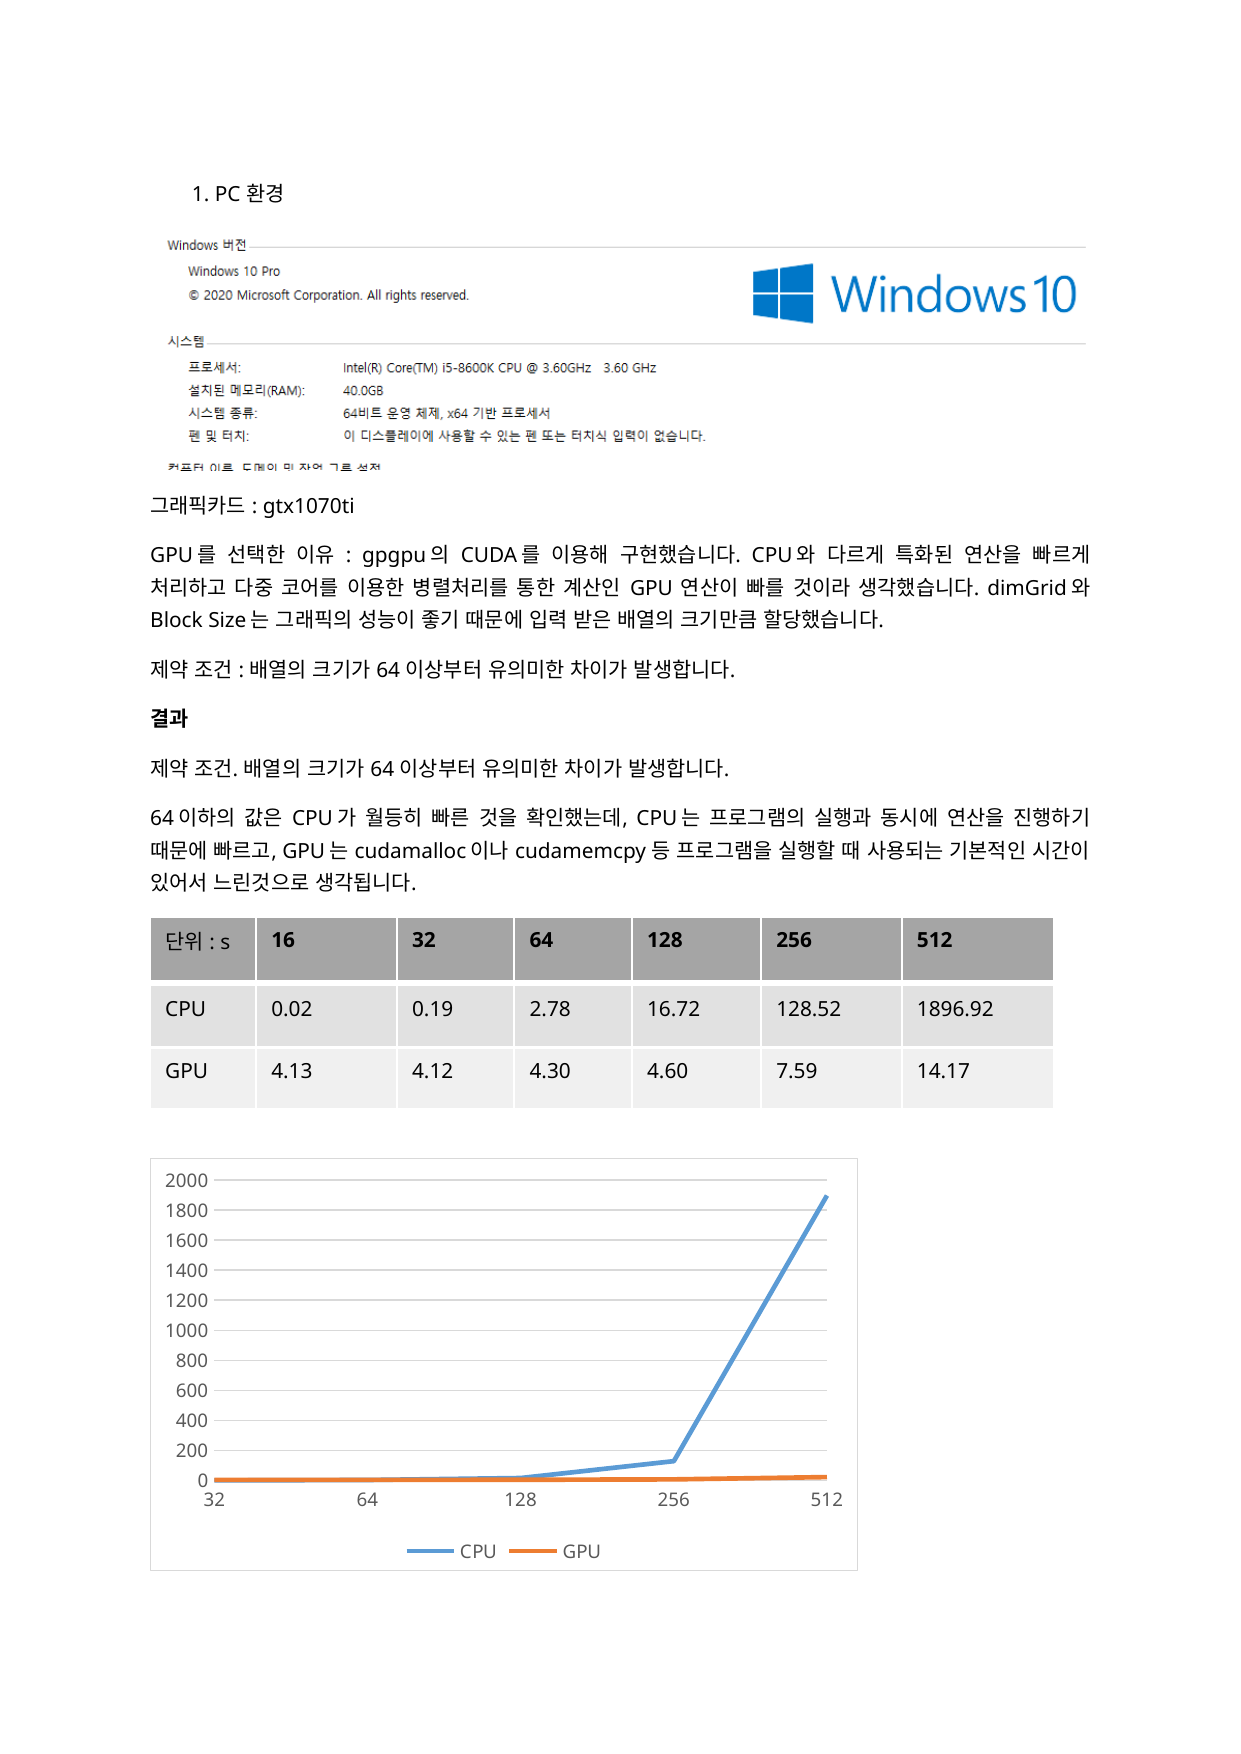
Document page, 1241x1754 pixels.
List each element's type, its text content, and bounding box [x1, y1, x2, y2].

table_cell 7.59 [762, 1049, 901, 1108]
table_header 단위 : s [151, 918, 255, 980]
table_cell 128.52 [762, 986, 901, 1046]
table_cell 0.02 [257, 986, 396, 1046]
picture [150, 226, 1091, 471]
table_cell 4.12 [398, 1049, 513, 1108]
table_header 128 [633, 918, 760, 980]
table_header 512 [903, 918, 1053, 980]
table_header 64 [515, 918, 631, 980]
table_header 256 [762, 918, 901, 980]
table_cell 0.19 [398, 986, 513, 1046]
text 64이하의 값은 CPU가 월등히 빠른 것을 확인했는데, CPU는 프로그램의 실행과 동시에 연산을 진행하기 때문에 빠르고, GPU는 cudamalloc이나 cudamemcpy 등 프로그램을 실행할 때 사용되는 기본적인 시간이 있어서 느린것으로 생각됩니다. [150, 801, 1090, 897]
table_header 32 [398, 918, 513, 980]
table_cell 1896.92 [903, 986, 1053, 1046]
text 그래픽카드 : gtx1070ti [150, 489, 1090, 519]
text 1. PC 환경 [192, 177, 1090, 207]
text 결과 [150, 702, 1090, 733]
table_cell 14.17 [903, 1049, 1053, 1108]
table_cell GPU [151, 1049, 255, 1108]
table_cell 4.30 [515, 1049, 631, 1108]
table_header 16 [257, 918, 396, 980]
table_cell 2.78 [515, 986, 631, 1046]
table_cell 4.13 [257, 1049, 396, 1108]
table_cell 4.60 [633, 1049, 760, 1108]
text 제약 조건 : 배열의 크기가 64 이상부터 유의미한 차이가 발생합니다. [150, 653, 1090, 683]
table_cell CPU [151, 986, 255, 1046]
text 제약 조건. 배열의 크기가 64 이상부터 유의미한 차이가 발생합니다. [150, 752, 1090, 782]
table_cell 16.72 [633, 986, 760, 1046]
text GPU를 선택한 이유 : gpgpu의 CUDA를 이용해 구현했습니다. CPU와 다르게 특화된 연산을 빠르게 처리하고 다중 코어를 이용한 병렬처리를 통한 계산인 GPU 연산이 빠를 것이라 생각했습니다. dimGrid와 Block Size는 그래픽의 성능이 좋기 때문에 입력 받은 배열의 크기만큼 할당했습니다. [150, 538, 1090, 634]
